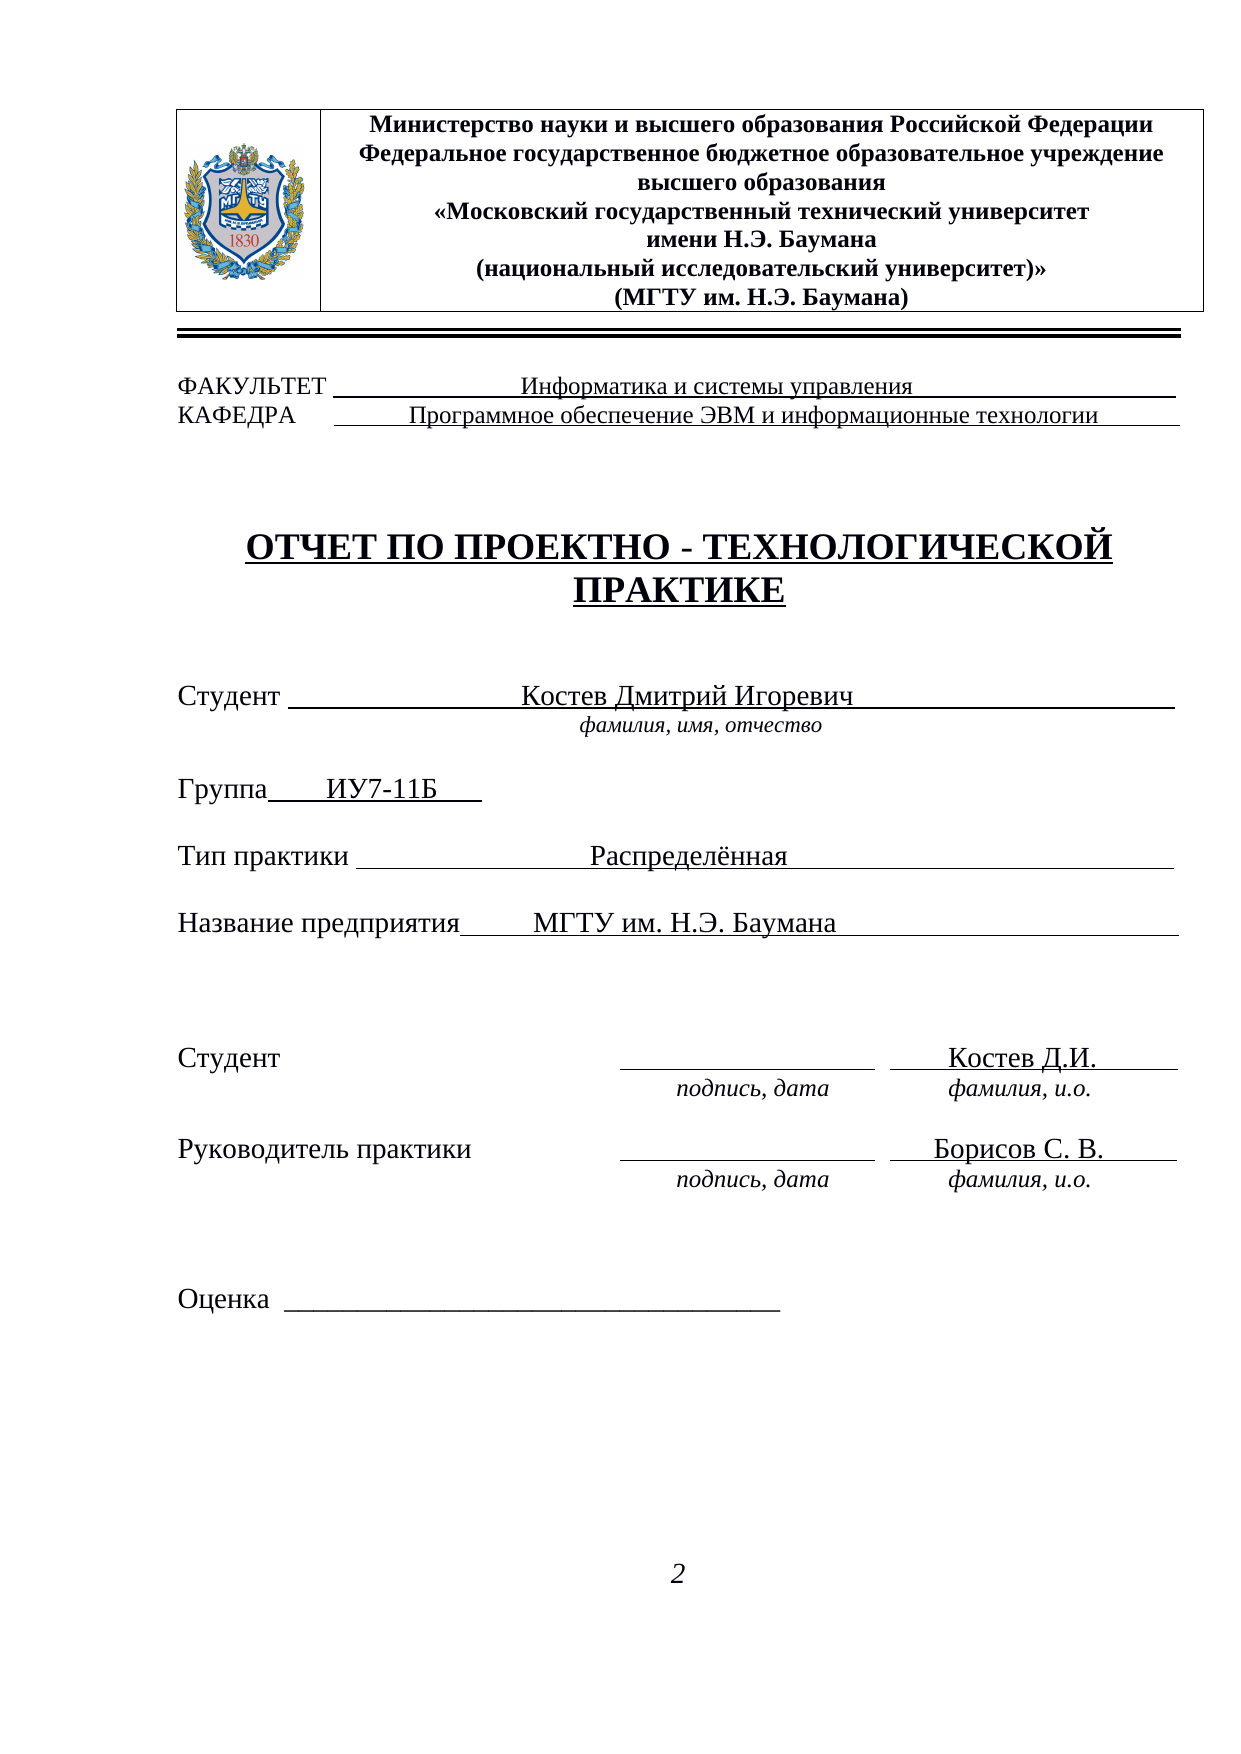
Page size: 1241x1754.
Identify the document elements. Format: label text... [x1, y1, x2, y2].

table_header [177, 110, 320, 311]
text Студент Костев Дмитрий Игоревич [177, 678, 1181, 711]
text ОТЧЕТ ПО ПРОЕКТНО - ТЕХНОЛОГИЧЕСКОЙ ПРАКТИКЕ [177, 524, 1181, 611]
table_header Министерство науки и высшего образования Российской Федерации Федеральное государственное бюджетное образовательное учреждение высшего образования «Московский государственный технический университет имени Н.Э. Баумана (национальный исследовательский университет)» (МГТУ им. Н.Э. Баумана) [321, 110, 1203, 311]
text КАФЕДРА Программное обеспечение ЭВМ и информационные технологии [177, 400, 1181, 429]
text ФАКУЛЬТЕТ Информатика и системы управления [177, 371, 1181, 400]
text подпись, дата фамилия, и.о. [251, 1164, 1122, 1193]
text фамилия, имя, отчество [177, 711, 1181, 738]
text Руководитель практики Борисов С. В. [177, 1131, 1181, 1164]
text подпись, дата фамилия, и.о. [251, 1073, 1122, 1102]
text Оценка __________________________________ [177, 1282, 1181, 1315]
text Тип практики Распределённая [177, 838, 1181, 872]
text Название предприятия МГТУ им. Н.Э. Баумана [177, 906, 1181, 939]
text Группа ИУ7-11Б [177, 771, 1181, 805]
text Студент Костев Д.И. [177, 1040, 1181, 1073]
